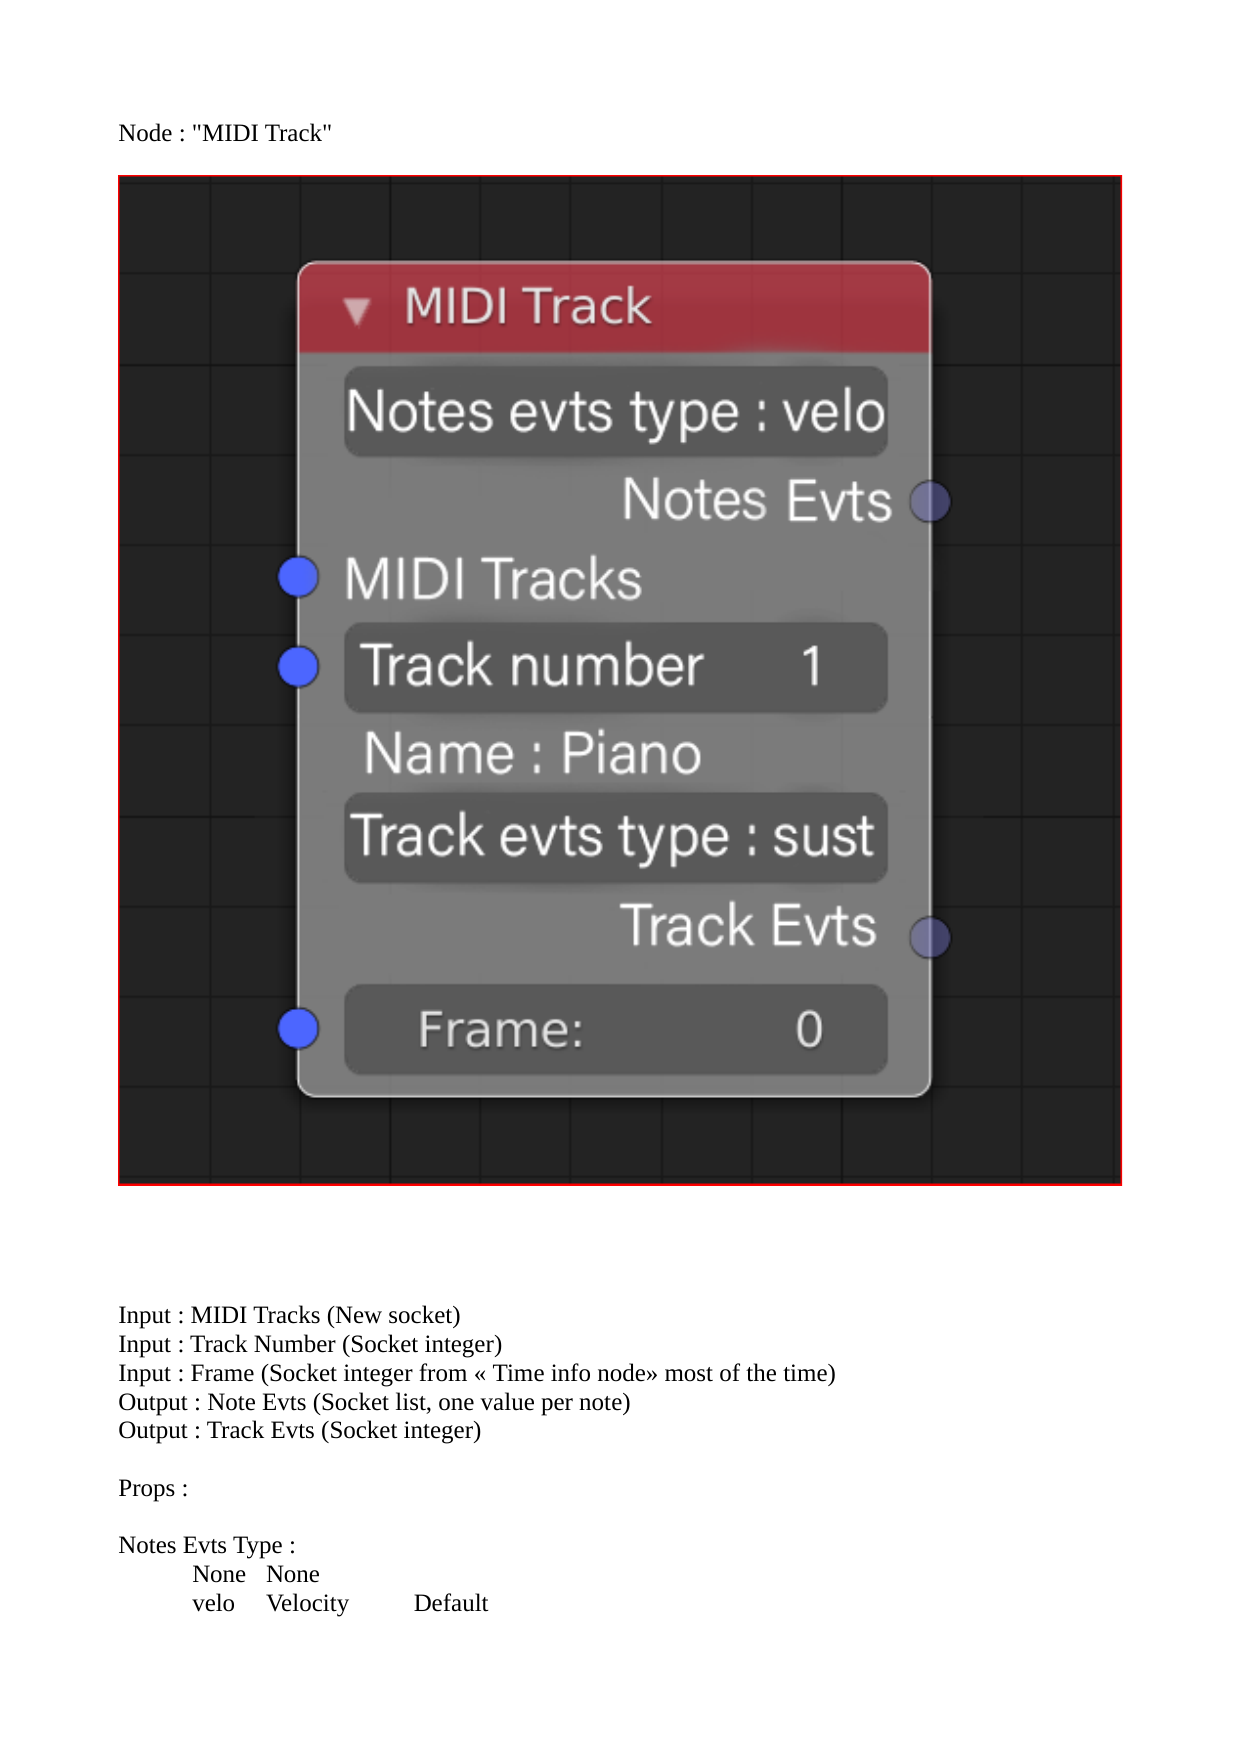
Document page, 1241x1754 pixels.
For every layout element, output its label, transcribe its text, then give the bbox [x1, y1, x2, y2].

text Input : MIDI Tracks (New socket) [118, 1301, 1122, 1329]
text Notes Evts Type : [118, 1531, 1122, 1559]
text Props : [118, 1473, 1122, 1502]
text Output : Note Evts (Socket list, one value per note) [118, 1387, 1122, 1416]
text Input : Track Number (Socket integer) [118, 1329, 1122, 1358]
text None None [118, 1559, 1122, 1588]
picture [118, 175, 1123, 1186]
text Input : Frame (Socket integer from « Time info node» most of the time) [118, 1358, 1122, 1387]
text velo Velocity Default [118, 1588, 1122, 1617]
text Node : "MIDI Track" [118, 118, 1122, 147]
text Output : Track Evts (Socket integer) [118, 1416, 1122, 1444]
